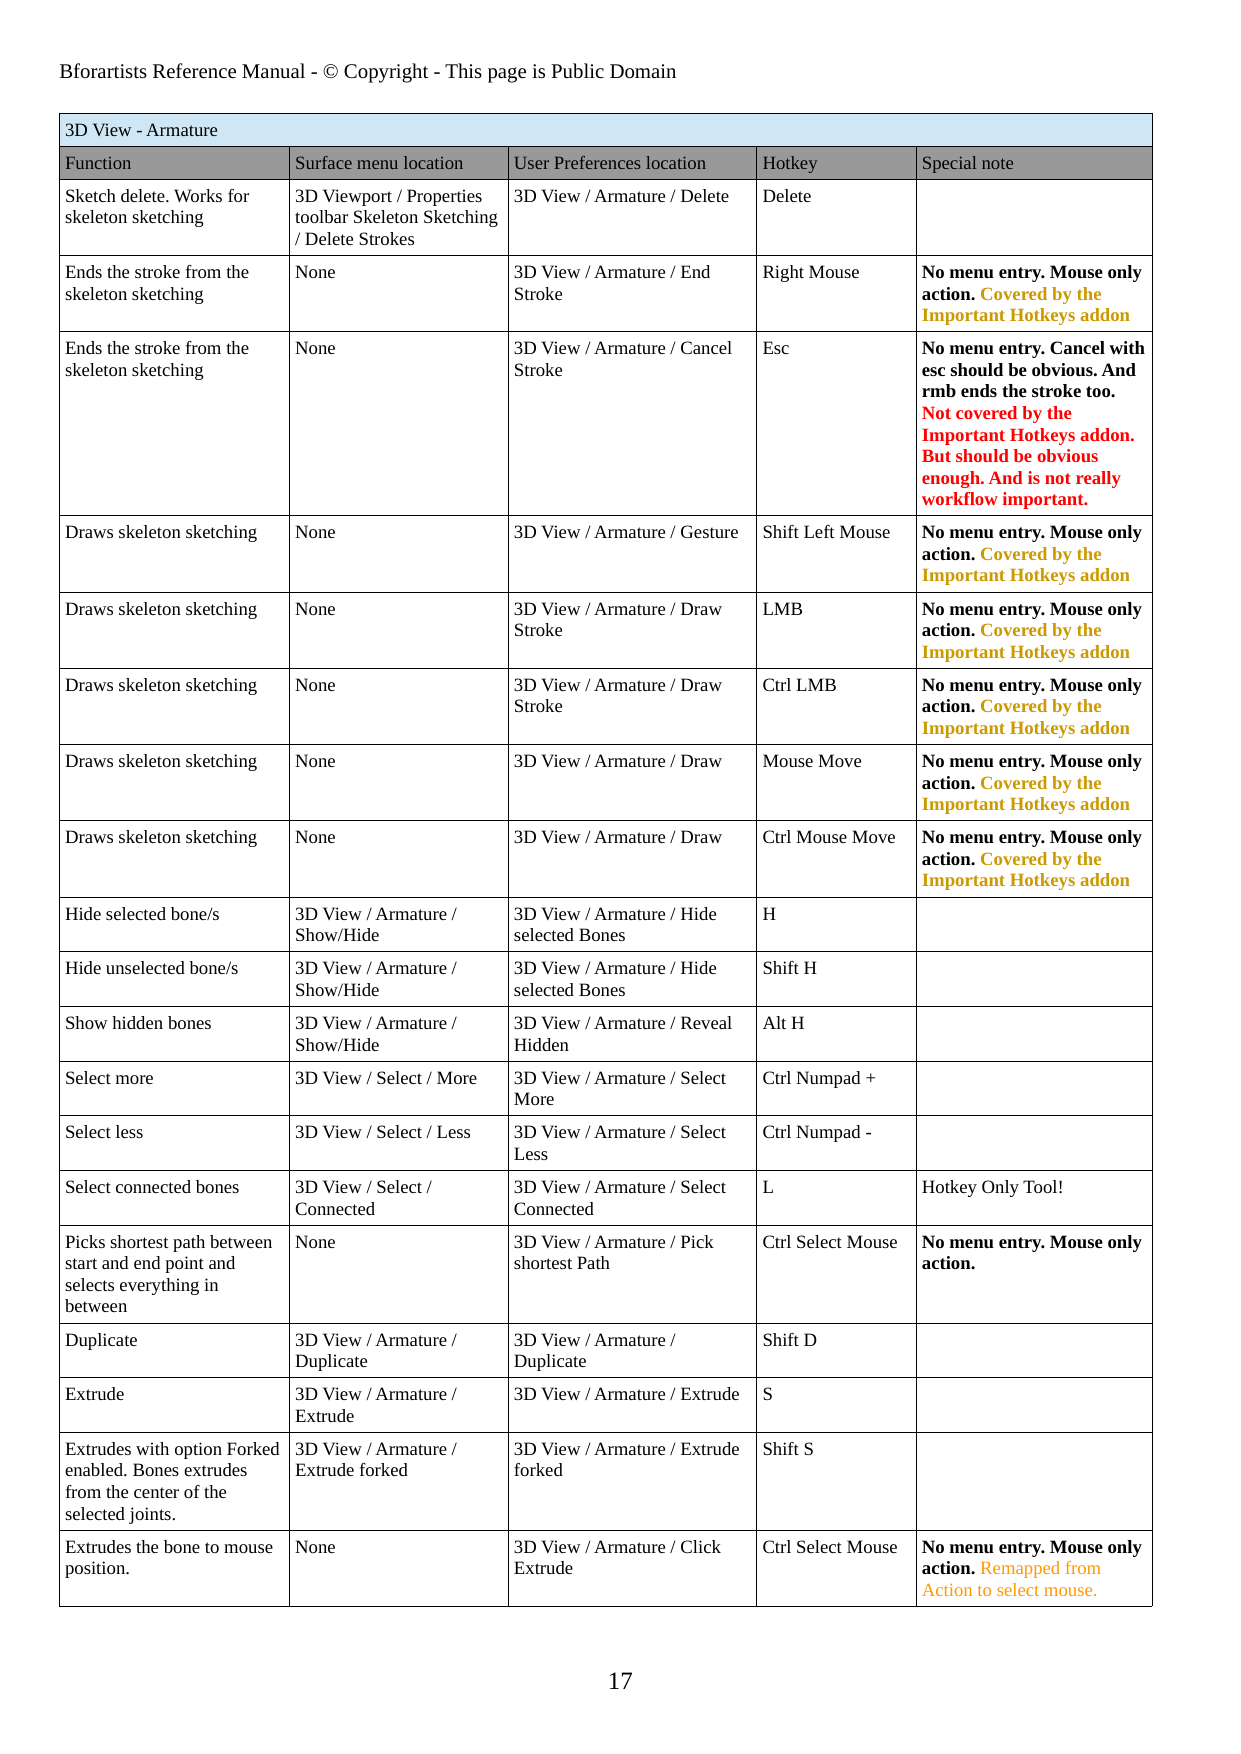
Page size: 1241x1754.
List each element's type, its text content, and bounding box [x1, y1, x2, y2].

table_cell Draws skeleton sketching [60, 669, 289, 744]
table_cell Shift Left Mouse [757, 516, 916, 592]
table_cell Special note [917, 147, 1152, 179]
table_cell Sketch delete. Works for skeleton sketching [60, 180, 289, 255]
table_cell 3D View / Armature / Delete [509, 180, 756, 255]
table_cell None [290, 1226, 508, 1323]
table_cell 3D View / Armature / Draw Stroke [509, 593, 756, 668]
table_cell 3D View / Armature / Show/Hide [290, 952, 508, 1006]
table_cell Extrude [60, 1378, 289, 1432]
table_cell Select more [60, 1062, 289, 1115]
table_cell Select connected bones [60, 1171, 289, 1225]
table_cell 3D View / Armature / Hide selected Bones [509, 952, 756, 1006]
table_cell No menu entry. Mouse only action. Covered by the Important Hotkeys addon [917, 669, 1152, 744]
table_cell No menu entry. Mouse only action. [917, 1226, 1152, 1323]
table_cell 3D View / Armature / Extrude forked [290, 1433, 508, 1530]
table_cell Ctrl Numpad - [757, 1116, 916, 1170]
table_cell [917, 1433, 1152, 1530]
table_cell Ctrl LMB [757, 669, 916, 744]
table_cell Ctrl Select Mouse [757, 1226, 916, 1323]
table_cell No menu entry. Mouse only action. Covered by the Important Hotkeys addon [917, 256, 1152, 331]
table_cell 3D View / Armature / End Stroke [509, 256, 756, 331]
table_cell None [290, 256, 508, 331]
table_cell 3D View / Armature / Reveal Hidden [509, 1007, 756, 1061]
table_cell [917, 1007, 1152, 1061]
table_cell 3D View / Armature / Select More [509, 1062, 756, 1115]
table_cell User Preferences location [509, 147, 756, 179]
table_cell 3D Viewport / Properties toolbar Skeleton Sketching / Delete Strokes [290, 180, 508, 255]
table_cell Surface menu location [290, 147, 508, 179]
table_cell Show hidden bones [60, 1007, 289, 1061]
table_cell 3D View / Armature / Cancel Stroke [509, 332, 756, 515]
table_cell Esc [757, 332, 916, 515]
table_cell 3D View / Select / Less [290, 1116, 508, 1170]
table_cell Right Mouse [757, 256, 916, 331]
table_cell No menu entry. Mouse only action. Covered by the Important Hotkeys addon [917, 593, 1152, 668]
table_cell Hotkey [757, 147, 916, 179]
table_cell 3D View / Armature / Duplicate [290, 1324, 508, 1377]
table_cell 3D View / Armature / Draw [509, 821, 756, 897]
table_cell Draws skeleton sketching [60, 593, 289, 668]
table_cell Ctrl Select Mouse [757, 1531, 916, 1606]
table_cell 3D View / Armature / Duplicate [509, 1324, 756, 1377]
table_cell [917, 1378, 1152, 1432]
table_cell 3D View / Armature / Extrude [509, 1378, 756, 1432]
table_cell Draws skeleton sketching [60, 516, 289, 592]
table_cell 3D View / Armature / Click Extrude [509, 1531, 756, 1606]
table_cell None [290, 669, 508, 744]
table_cell No menu entry. Mouse only action. Covered by the Important Hotkeys addon [917, 745, 1152, 820]
table_cell [917, 180, 1152, 255]
table_cell Hotkey Only Tool! [917, 1171, 1152, 1225]
table_cell Shift D [757, 1324, 916, 1377]
table_cell None [290, 1531, 508, 1606]
table_cell Mouse Move [757, 745, 916, 820]
table_cell Select less [60, 1116, 289, 1170]
table_cell Ctrl Mouse Move [757, 821, 916, 897]
table_cell None [290, 516, 508, 592]
table_header 3D View - Armature [60, 114, 1152, 146]
table_cell 3D View / Armature / Draw [509, 745, 756, 820]
table_cell L [757, 1171, 916, 1225]
table_cell 3D View / Armature / Show/Hide [290, 898, 508, 951]
table_cell 3D View / Armature / Select Connected [509, 1171, 756, 1225]
table_cell 3D View / Armature / Pick shortest Path [509, 1226, 756, 1323]
table_cell No menu entry. Mouse only action. Covered by the Important Hotkeys addon [917, 516, 1152, 592]
table_cell Shift H [757, 952, 916, 1006]
table_cell Extrudes the bone to mouse position. [60, 1531, 289, 1606]
table_cell Picks shortest path between start and end point and selects everything in between [60, 1226, 289, 1323]
table_cell Ends the stroke from the skeleton sketching [60, 256, 289, 331]
table_cell [917, 1116, 1152, 1170]
table_cell 3D View / Armature / Gesture [509, 516, 756, 592]
table_cell 3D View / Armature / Select Less [509, 1116, 756, 1170]
table_cell None [290, 745, 508, 820]
table_cell No menu entry. Cancel with esc should be obvious. And rmb ends the stroke too. Not covered by the Important Hotkeys addon. But should be obvious enough. And is not really workflow important. [917, 332, 1152, 515]
table_cell 3D View / Armature / Hide selected Bones [509, 898, 756, 951]
table_cell 3D View / Armature / Draw Stroke [509, 669, 756, 744]
table_cell Draws skeleton sketching [60, 821, 289, 897]
table_cell [917, 952, 1152, 1006]
table_cell Function [60, 147, 289, 179]
table_cell None [290, 821, 508, 897]
table_cell H [757, 898, 916, 951]
table_cell Alt H [757, 1007, 916, 1061]
table_cell Ctrl Numpad + [757, 1062, 916, 1115]
table_cell Extrudes with option Forked enabled. Bones extrudes from the center of the selected joints. [60, 1433, 289, 1530]
table_cell Shift S [757, 1433, 916, 1530]
table_cell Delete [757, 180, 916, 255]
table_cell 3D View / Select / More [290, 1062, 508, 1115]
table_cell S [757, 1378, 916, 1432]
table_cell [917, 1062, 1152, 1115]
table_cell 3D View / Armature / Extrude forked [509, 1433, 756, 1530]
table_cell Draws skeleton sketching [60, 745, 289, 820]
table_cell 3D View / Armature / Show/Hide [290, 1007, 508, 1061]
table_cell [917, 898, 1152, 951]
table_cell Hide unselected bone/s [60, 952, 289, 1006]
table_cell None [290, 332, 508, 515]
table_cell No menu entry. Mouse only action. Remapped from Action to select mouse. [917, 1531, 1152, 1606]
table_cell 3D View / Select / Connected [290, 1171, 508, 1225]
table_cell None [290, 593, 508, 668]
table_cell [917, 1324, 1152, 1377]
table_cell Duplicate [60, 1324, 289, 1377]
table_cell Ends the stroke from the skeleton sketching [60, 332, 289, 515]
table_cell Hide selected bone/s [60, 898, 289, 951]
table_cell 3D View / Armature / Extrude [290, 1378, 508, 1432]
table_cell No menu entry. Mouse only action. Covered by the Important Hotkeys addon [917, 821, 1152, 897]
table_cell LMB [757, 593, 916, 668]
